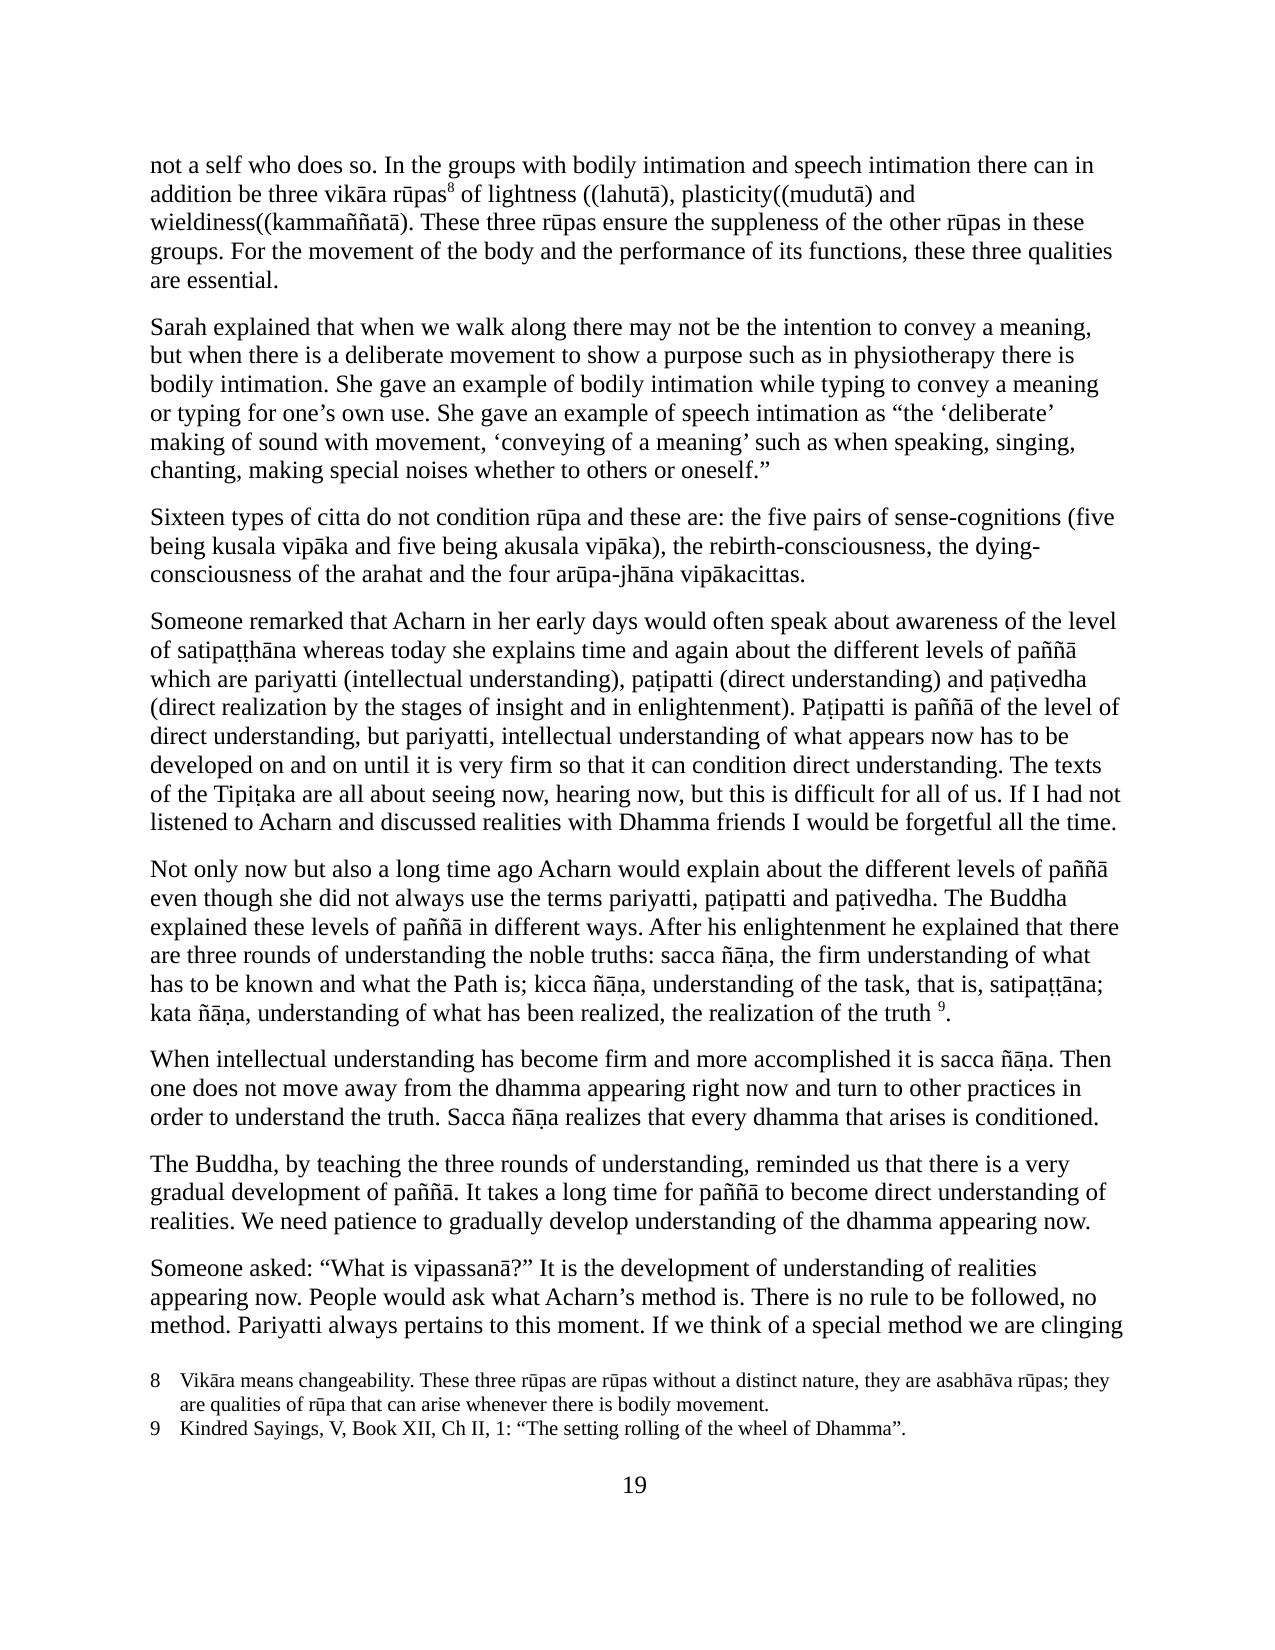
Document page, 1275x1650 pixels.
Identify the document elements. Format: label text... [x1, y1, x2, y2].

text not a self who does so. In the groups with bodily intimation and speech intimation there can in addition be three vikāra rūpas of lightness ((lahutā), plasticity((mudutā) and wieldiness((kammaññatā). These three rūpas ensure the suppleness of the other rūpas in these groups. For the movement of the body and the performance of its functions, these three qualities are essential. [150, 150, 1125, 294]
text Vikāra means changeability. These three rūpas are rūpas without a distinct nature, they are asabhāva rūpas; they are qualities of rūpa that can arise whenever there is bodily movement. [150, 1368, 1125, 1416]
text When intellectual understanding has become firm and more accomplished it is sacca ñāṇa. Then one does not move away from the dhamma appearing right now and turn to other practices in order to understand the truth. Sacca ñāṇa realizes that every dhamma that arises is conditioned. [150, 1044, 1125, 1131]
text Kindred Sayings, V, Book XII, Ch II, 1: “The setting rolling of the wheel of Dhamma”. [150, 1416, 1125, 1440]
text Sarah explained that when we walk along there may not be the intention to convey a meaning, but when there is a deliberate movement to show a purpose such as in physiotherapy there is bodily intimation. She gave an example of bodily intimation while typing to convey a meaning or typing for one’s own use. She gave an example of speech intimation as “the ‘deliberate’ making of sound with movement, ‘conveying of a meaning’ such as when speaking, singing, chanting, making special noises whether to others or oneself.” [150, 312, 1125, 484]
text Not only now but also a long time ago Acharn would explain about the different levels of paññā even though she did not always use the terms pariyatti, paṭipatti and paṭivedha. The Buddha explained these levels of paññā in different ways. After his enlightenment he explained that there are three rounds of understanding the noble truths: sacca ñāṇa, the firm understanding of what has to be known and what the Path is; kicca ñāṇa, understanding of the task, that is, satipaṭṭāna; kata ñāṇa, understanding of what has been realized, the realization of the truth . [150, 854, 1125, 1027]
text The Buddha, by teaching the three rounds of understanding, reminded us that there is a very gradual development of paññā. It takes a long time for paññā to become direct understanding of realities. We need patience to gradually develop understanding of the dhamma appearing now. [150, 1149, 1125, 1235]
text Someone remarked that Acharn in her early days would often speak about awareness of the level of satipaṭṭhāna whereas today she explains time and again about the different levels of paññā which are pariyatti (intellectual understanding), paṭipatti (direct understanding) and paṭivedha (direct realization by the stages of insight and in enlightenment). Paṭipatti is paññā of the level of direct understanding, but pariyatti, intellectual understanding of what appears now has to be developed on and on until it is very firm so that it can condition direct understanding. The texts of the Tipiṭaka are all about seeing now, hearing now, but this is difficult for all of us. If I had not listened to Acharn and discussed realities with Dhamma friends I would be forgetful all the time. [150, 606, 1125, 836]
text Someone asked: “What is vipassanā?” It is the development of understanding of realities appearing now. People would ask what Acharn’s method is. There is no rule to be followed, no method. Pariyatti always pertains to this moment. If we think of a special method we are clinging [150, 1253, 1125, 1339]
text Sixteen types of citta do not condition rūpa and these are: the five pairs of sense-cognitions (five being kusala vipāka and five being akusala vipāka), the rebirth-consciousness, the dying-consciousness of the arahat and the four arūpa-jhāna vipākacittas. [150, 502, 1125, 588]
